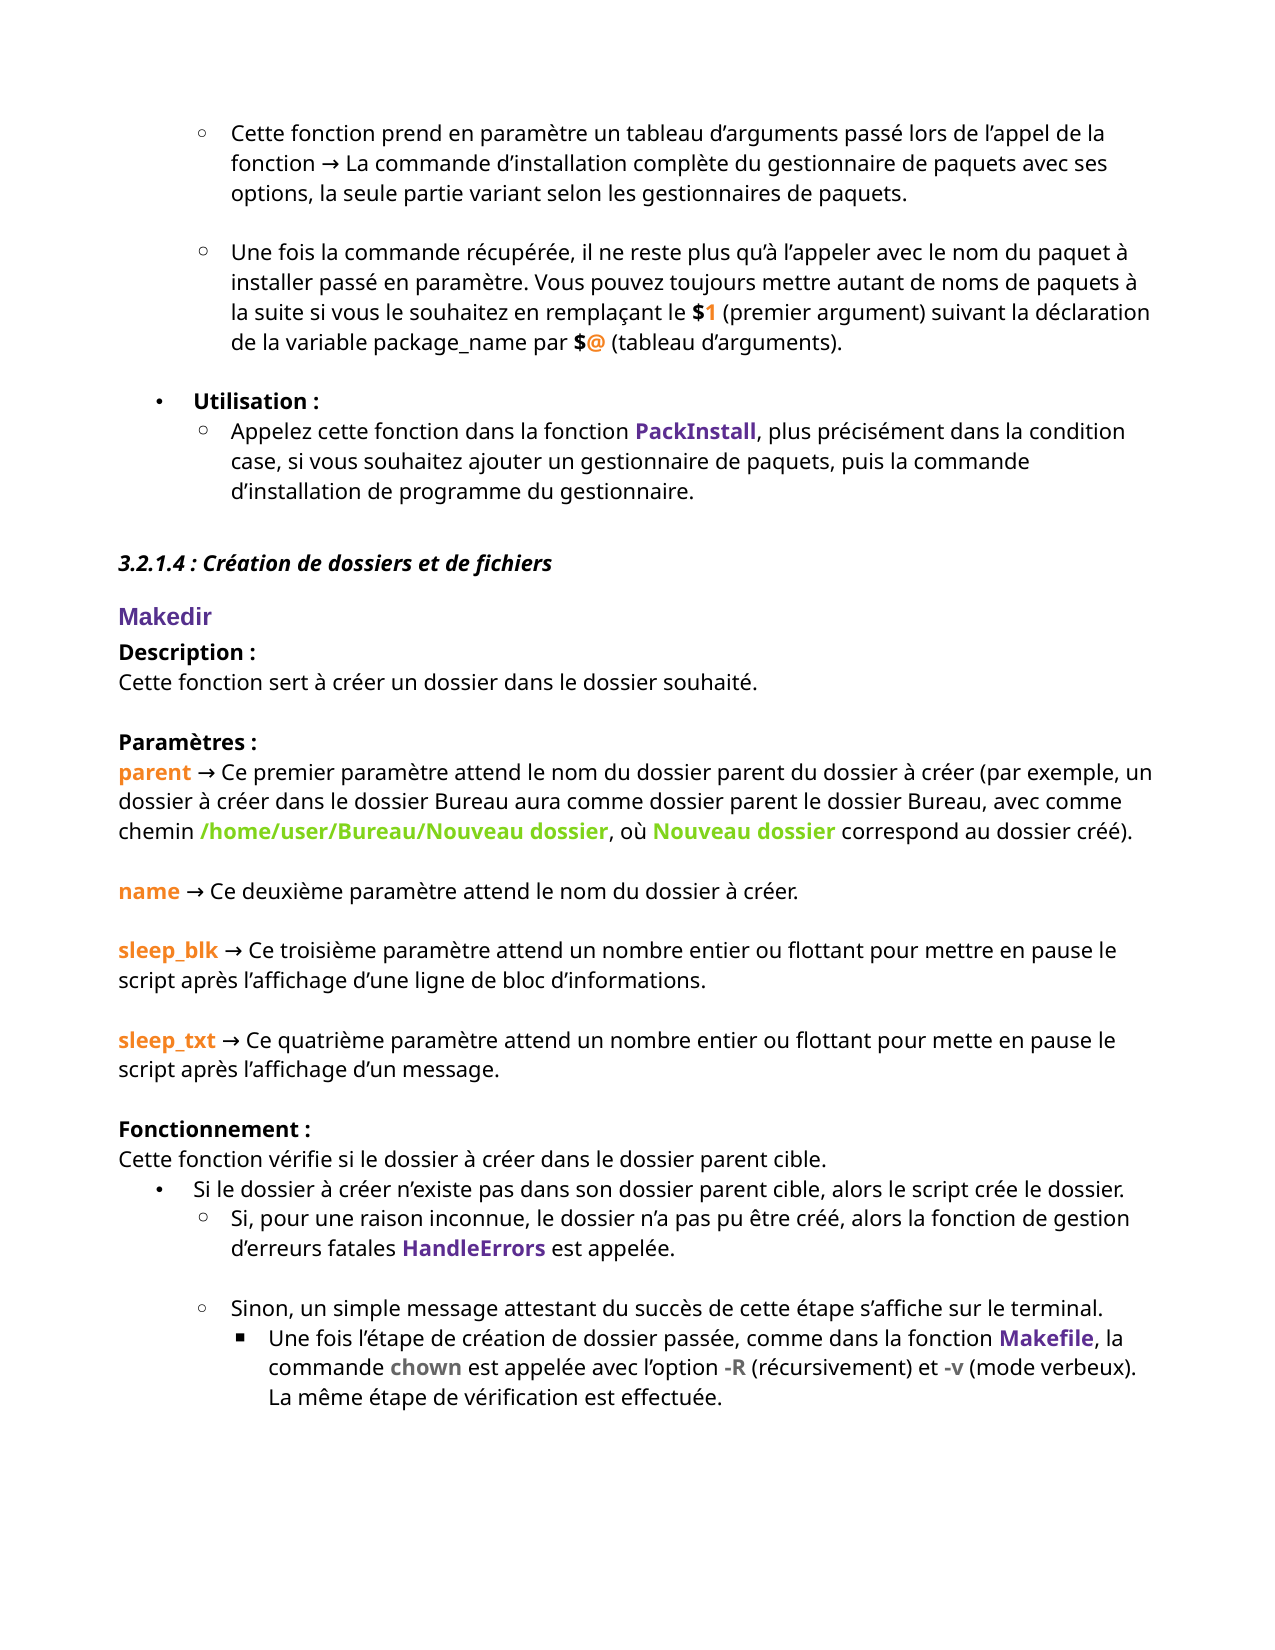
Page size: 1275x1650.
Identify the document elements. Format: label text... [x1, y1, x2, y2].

list Utilisation : [156, 386, 1157, 416]
list Si le dossier à créer n’existe pas dans son­ dossier parent cible, alors le script crée le dossier. [156, 1173, 1157, 1203]
text Fonctionnement : [118, 1114, 1157, 1144]
subtitle Makedir [118, 602, 1157, 631]
list Appelez cette fonction dans la fonction PackInstall, plus précisément dans la condition case, si vous souhaitez ajouter un gestionnaire de paquets, puis la commande d’installation de programme du gestionnaire. [193, 416, 1157, 505]
list Sinon, un simple message attestant du succès de cette étape s’affiche sur le terminal. [193, 1293, 1157, 1322]
text sleep_blk → Ce troisième paramètre attend un nombre entier ou flottant pour mettre en pause le script après l’affichage d’une ligne de bloc d’informations. [118, 935, 1157, 995]
text Cette fonction vérifie si le dossier à créer dans le dossier parent cible. [118, 1144, 1157, 1173]
list Une fois la commande récupérée, il ne reste plus qu’à l’appeler avec le nom du paquet à installer passé en paramètre. Vous pouvez toujours mettre autant de noms de paquets à la suite si vous le souhaitez en remplaçant le $1 (premier argument) suivant la déclaration de la variable package_name par $@ (tableau d’arguments). [193, 237, 1157, 356]
list Cette fonction prend en paramètre un tableau d’arguments passé lors de l’appel de la fonction → La commande d’installation complète du gestionnaire de paquets avec ses options, la seule partie variant selon les gestionnaires de paquets. [193, 118, 1157, 207]
text parent → Ce premier paramètre attend le nom du dossier parent du dossier à créer (par exemple, un dossier à créer dans le dossier Bureau aura comme dossier parent le dossier Bureau, avec comme chemin /home/user/Bureau/Nouveau dossier, où Nouveau dossier correspond au dossier créé). [118, 756, 1157, 846]
text name → Ce deuxième paramètre attend le nom du dossier à créer. [118, 876, 1157, 905]
text Paramètres : [118, 727, 1157, 756]
text sleep_txt → Ce quatrième paramètre attend un nombre entier ou flottant pour mette en pause le script après l’affichage d’un message. [118, 1024, 1157, 1084]
list Si, pour une raison inconnue, le dossier n’a pas pu être créé, alors la fonction de gestion d’erreurs fatales HandleErrors est appelée. [193, 1203, 1157, 1263]
text Description : [118, 637, 1157, 667]
text Cette fonction sert à créer un dossier dans le dossier souhaité. [118, 667, 1157, 697]
subtitle 3.2.1.4 : Création de dossiers et de fichiers [118, 548, 1157, 577]
list Une fois l’étape de création de dossier passée, comme dans la fonction Makefile, la commande chown est appelée avec l’option -R (récursivement) et -v (mode verbeux). La même étape de vérification est effectuée. [231, 1322, 1157, 1412]
